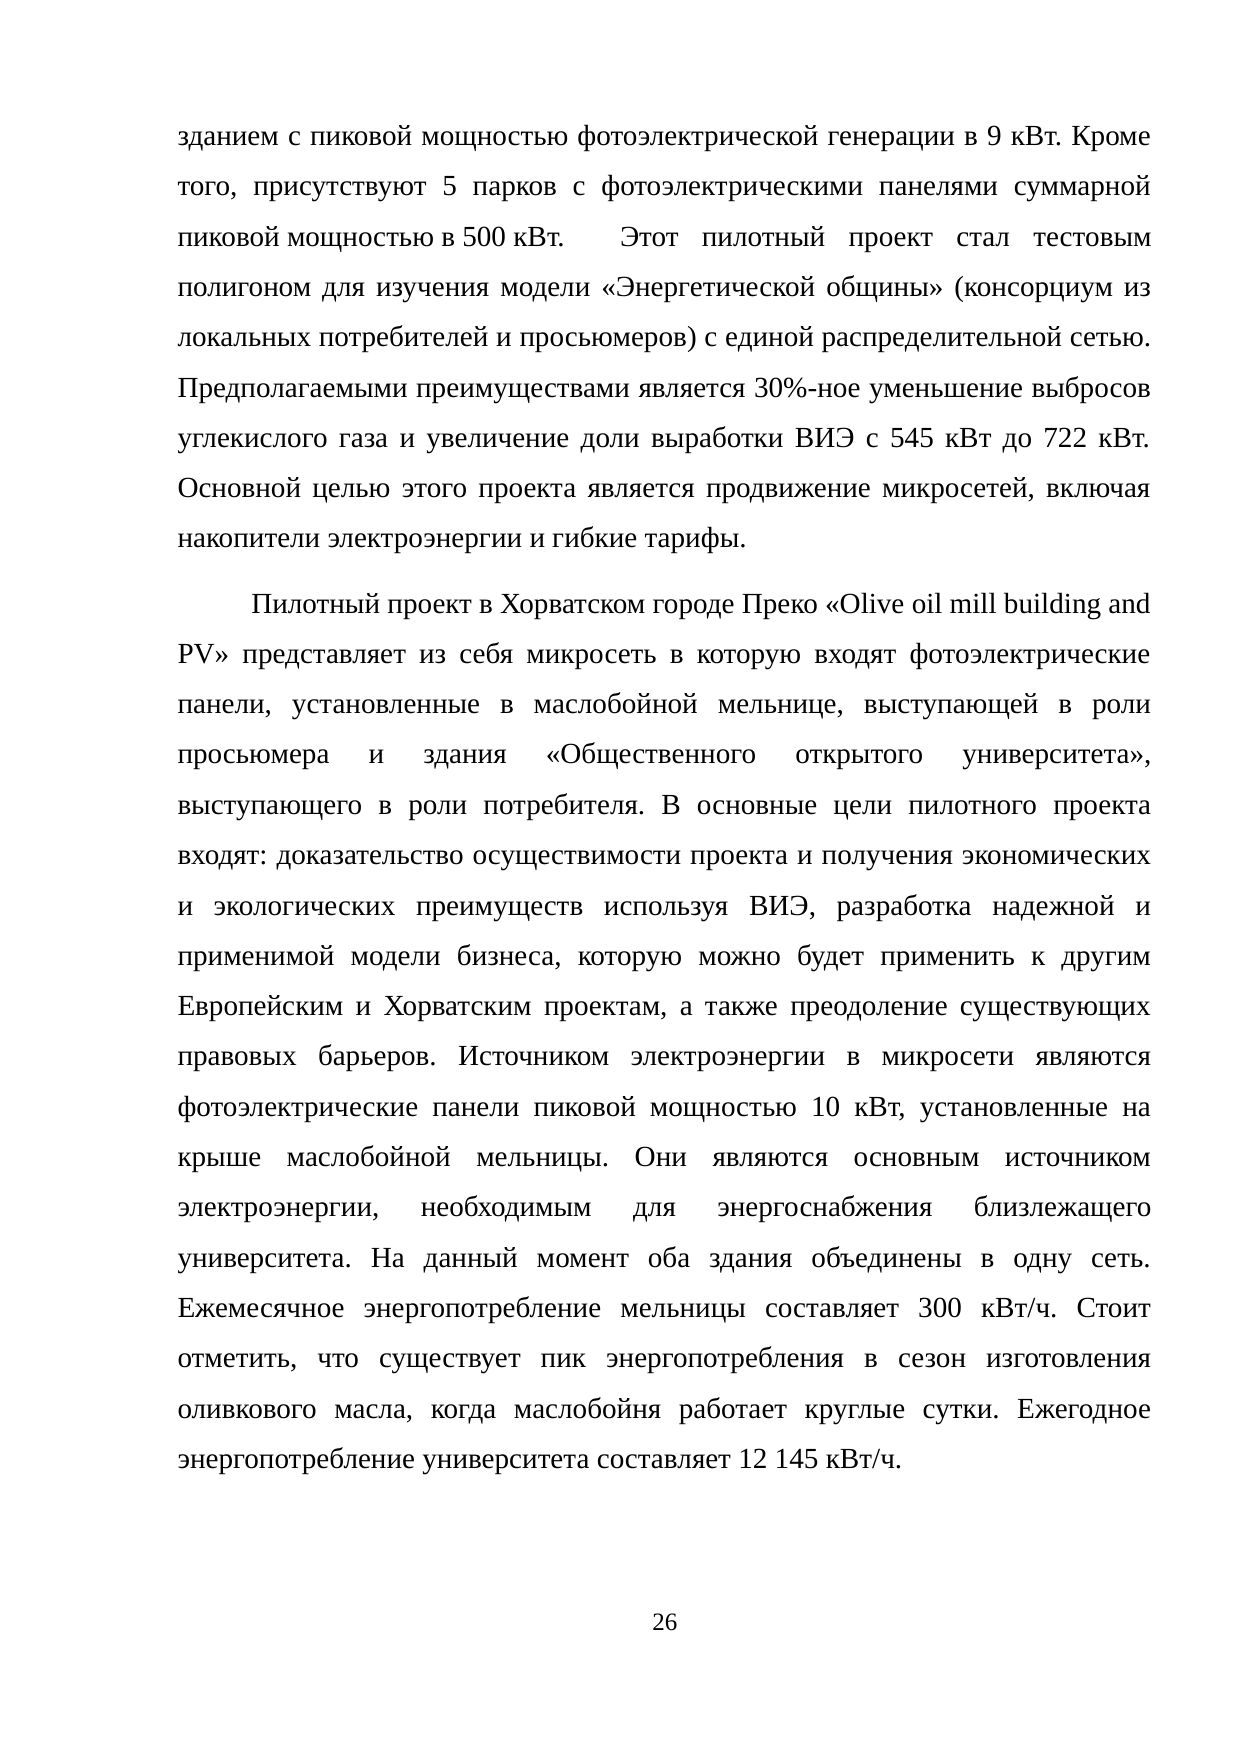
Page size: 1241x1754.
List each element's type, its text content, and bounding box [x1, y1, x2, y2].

text Пилотный проект в Хорватском городе Преко «Olive oil mill building and PV» представляет из себя микросеть в которую входят фотоэлектрические панели, установленные в маслобойной мельнице, выступающей в роли просьюмера и здания «Общественного открытого университета», выступающего в роли потребителя. В основные цели пилотного проекта входят: доказательство осуществимости проекта и получения экономических и экологических преимуществ используя ВИЭ, разработка надежной и применимой модели бизнеса, которую можно будет применить к другим Европейским и Хорватским проектам, а также преодоление существующих правовых барьеров. Источником электроэнергии в микросети являются фотоэлектрические панели пиковой мощностью 10 кВт, установленные на крыше маслобойной мельницы. Они являются основным источником электроэнергии, необходимым для энергоснабжения близлежащего университета. На данный момент оба здания объединены в одну сеть. Ежемесячное энергопотребление мельницы составляет 300 кВт/ч. Стоит отметить, что существует пик энергопотребления в сезон изготовления оливкового масла, когда маслобойня работает круглые сутки. Ежегодное энергопотребление университета составляет 12 145 кВт/ч. [177, 586, 1152, 1474]
text зданием с пиковой мощностью фотоэлектрической генерации в 9 кВт. Кроме того, присутствуют 5 парков с фотоэлектрическими панелями суммарной пиковой мощностью в 500 кВт. Этот пилотный проект стал тестовым полигоном для изучения модели «Энергетической общины» (консорциум из локальных потребителей и просьюмеров) с единой распределительной сетью. Предполагаемыми преимуществами является 30%-ное уменьшение выбросов углекислого газа и увеличение доли выработки ВИЭ с 545 кВт до 722 кВт. Основной целью этого проекта является продвижение микросетей, включая накопители электроэнергии и гибкие тарифы. [177, 118, 1152, 554]
